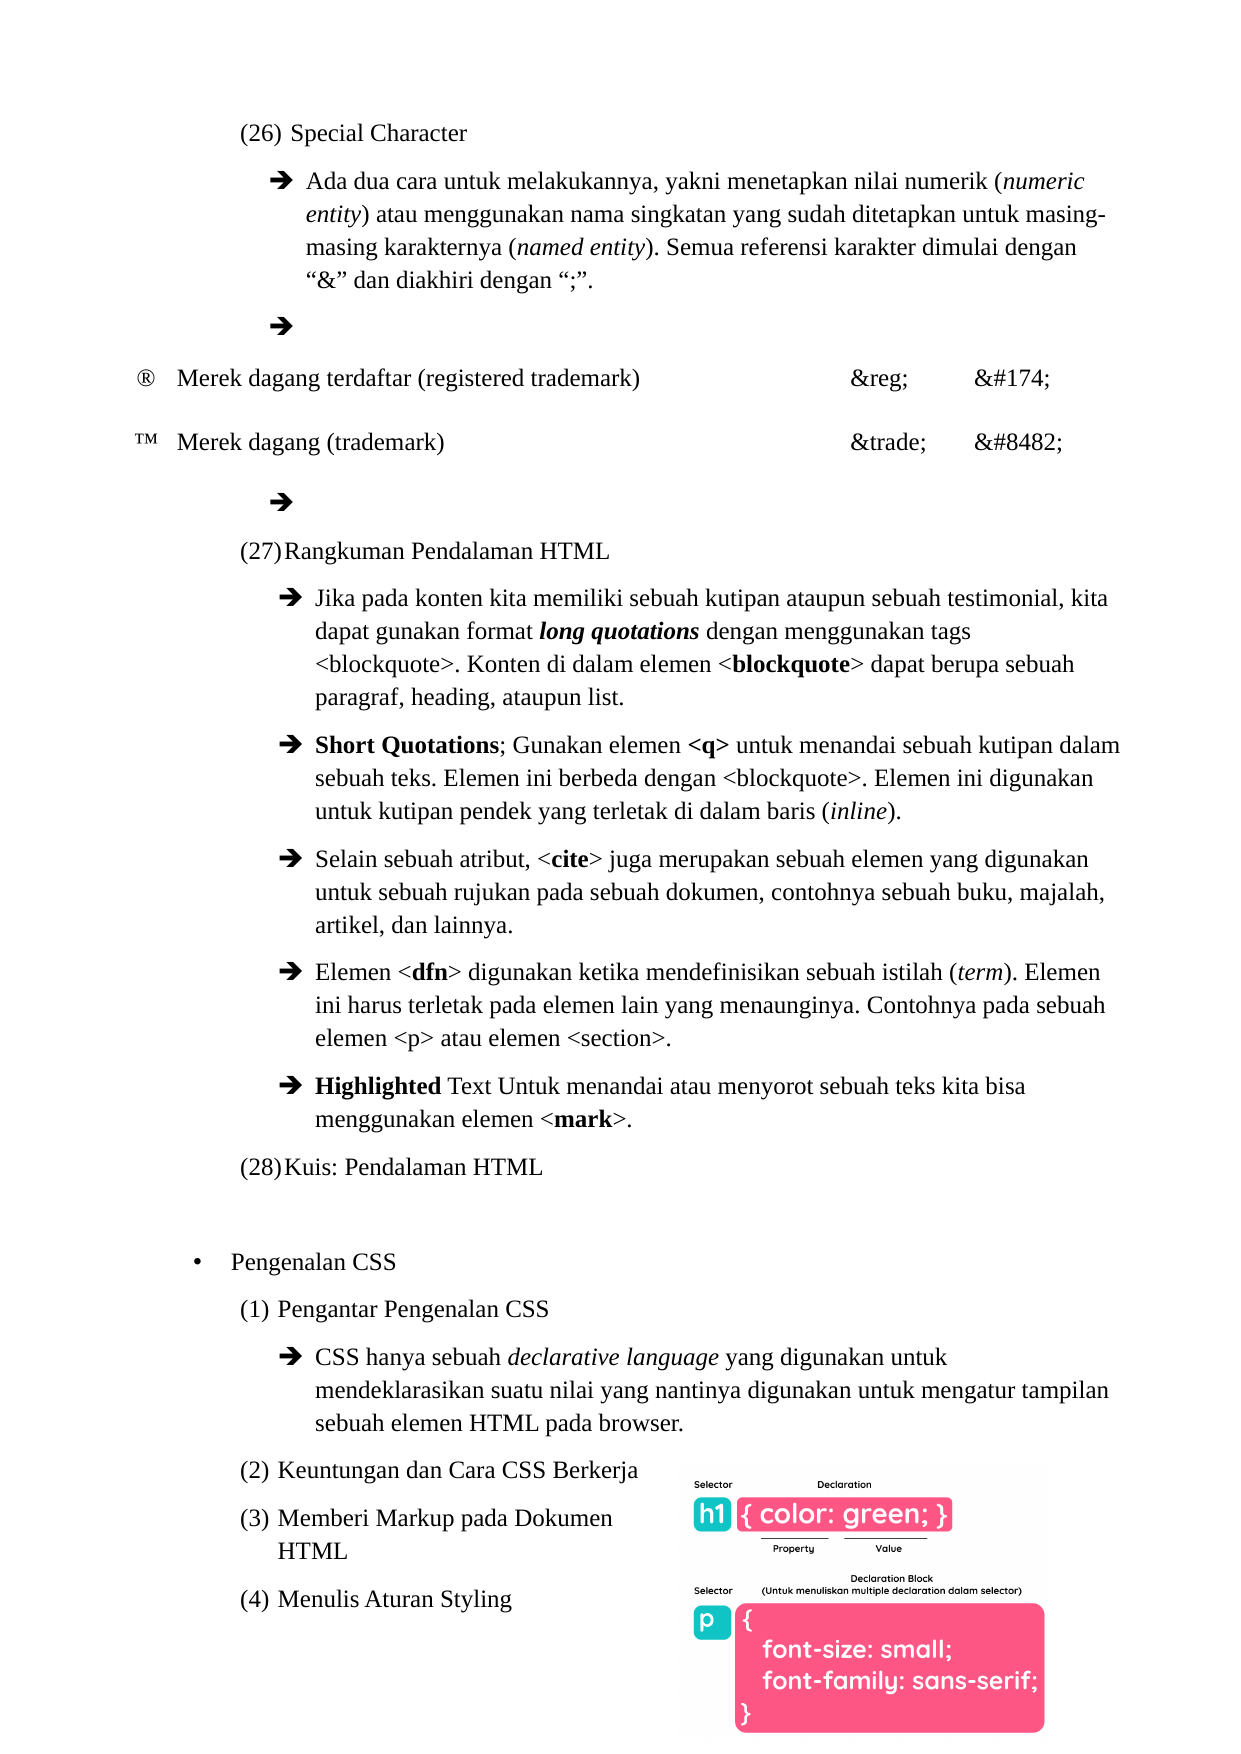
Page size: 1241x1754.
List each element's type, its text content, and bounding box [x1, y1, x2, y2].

list Rangkuman Pendalaman HTML [240, 536, 1122, 564]
list [1053, 1584, 1122, 1613]
list Special Character [240, 118, 1122, 147]
list [1053, 1503, 1122, 1565]
list Ada dua cara untuk melakukannya, yakni menetapkan nilai numerik (numeric entity) atau menggunakan nama singkatan yang sudah ditetapkan untuk masing-masing karakternya (named entity). Semua referensi karakter dimulai dengan “&” dan diakhiri dengan “;”. [268, 166, 1122, 293]
subtitle Highlighted Text Untuk menandai atau menyorot sebuah teks kita bisa menggunakan elemen <mark>. [277, 1071, 1122, 1133]
table_header ® [118, 360, 174, 424]
list Pengenalan CSS [193, 1247, 1122, 1276]
subtitle Short Quotations; Gunakan elemen <q> untuk menandai sebuah kutipan dalam sebuah teks. Elemen ini berbeda dengan <blockquote>. Elemen ini digunakan untuk kutipan pendek yang terletak di dalam baris (inline). [277, 730, 1122, 825]
list Pengantar Pengenalan CSS [240, 1294, 1122, 1323]
table_cell &trade; [847, 424, 971, 488]
list Jika pada konten kita memiliki sebuah kutipan ataupun sebuah testimonial, kita dapat gunakan format long quotations dengan menggunakan tags <blockquote>. Konten di dalam elemen <blockquote> dapat berupa sebuah paragraf, heading, ataupun list. [277, 583, 1122, 711]
table_header Merek dagang terdaftar (registered trademark) [174, 360, 847, 424]
list Elemen <dfn> digunakan ketika mendefinisikan sebuah istilah (term). Elemen ini harus terletak pada elemen lain yang menaunginya. Contohnya pada sebuah elemen <p> atau elemen <section>. [277, 957, 1122, 1052]
table_cell Merek dagang (trademark) [174, 424, 847, 488]
list Keuntungan dan Cara CSS Berkerja [240, 1456, 1122, 1484]
table_cell ™ [118, 424, 174, 488]
list Memberi Markup pada Dokumen HTML [240, 1503, 674, 1565]
list Menulis Aturan Styling [240, 1584, 674, 1613]
list Kuis: Pendalaman HTML [240, 1152, 1122, 1180]
table_header &#174; [971, 360, 1122, 424]
table_cell &#8482; [971, 424, 1122, 488]
list Selain sebuah atribut, <cite> juga merupakan sebuah elemen yang digunakan untuk sebuah rujukan pada sebuah dokumen, contohnya sebuah buku, majalah, artikel, dan lainnya. [277, 844, 1122, 938]
list CSS hanya sebuah declarative language yang digunakan untuk mendeklarasikan suatu nilai yang nantinya digunakan untuk mengatur tampilan sebuah elemen HTML pada browser. [277, 1342, 1122, 1437]
picture [674, 1465, 1053, 1743]
table_header &reg; [847, 360, 971, 424]
